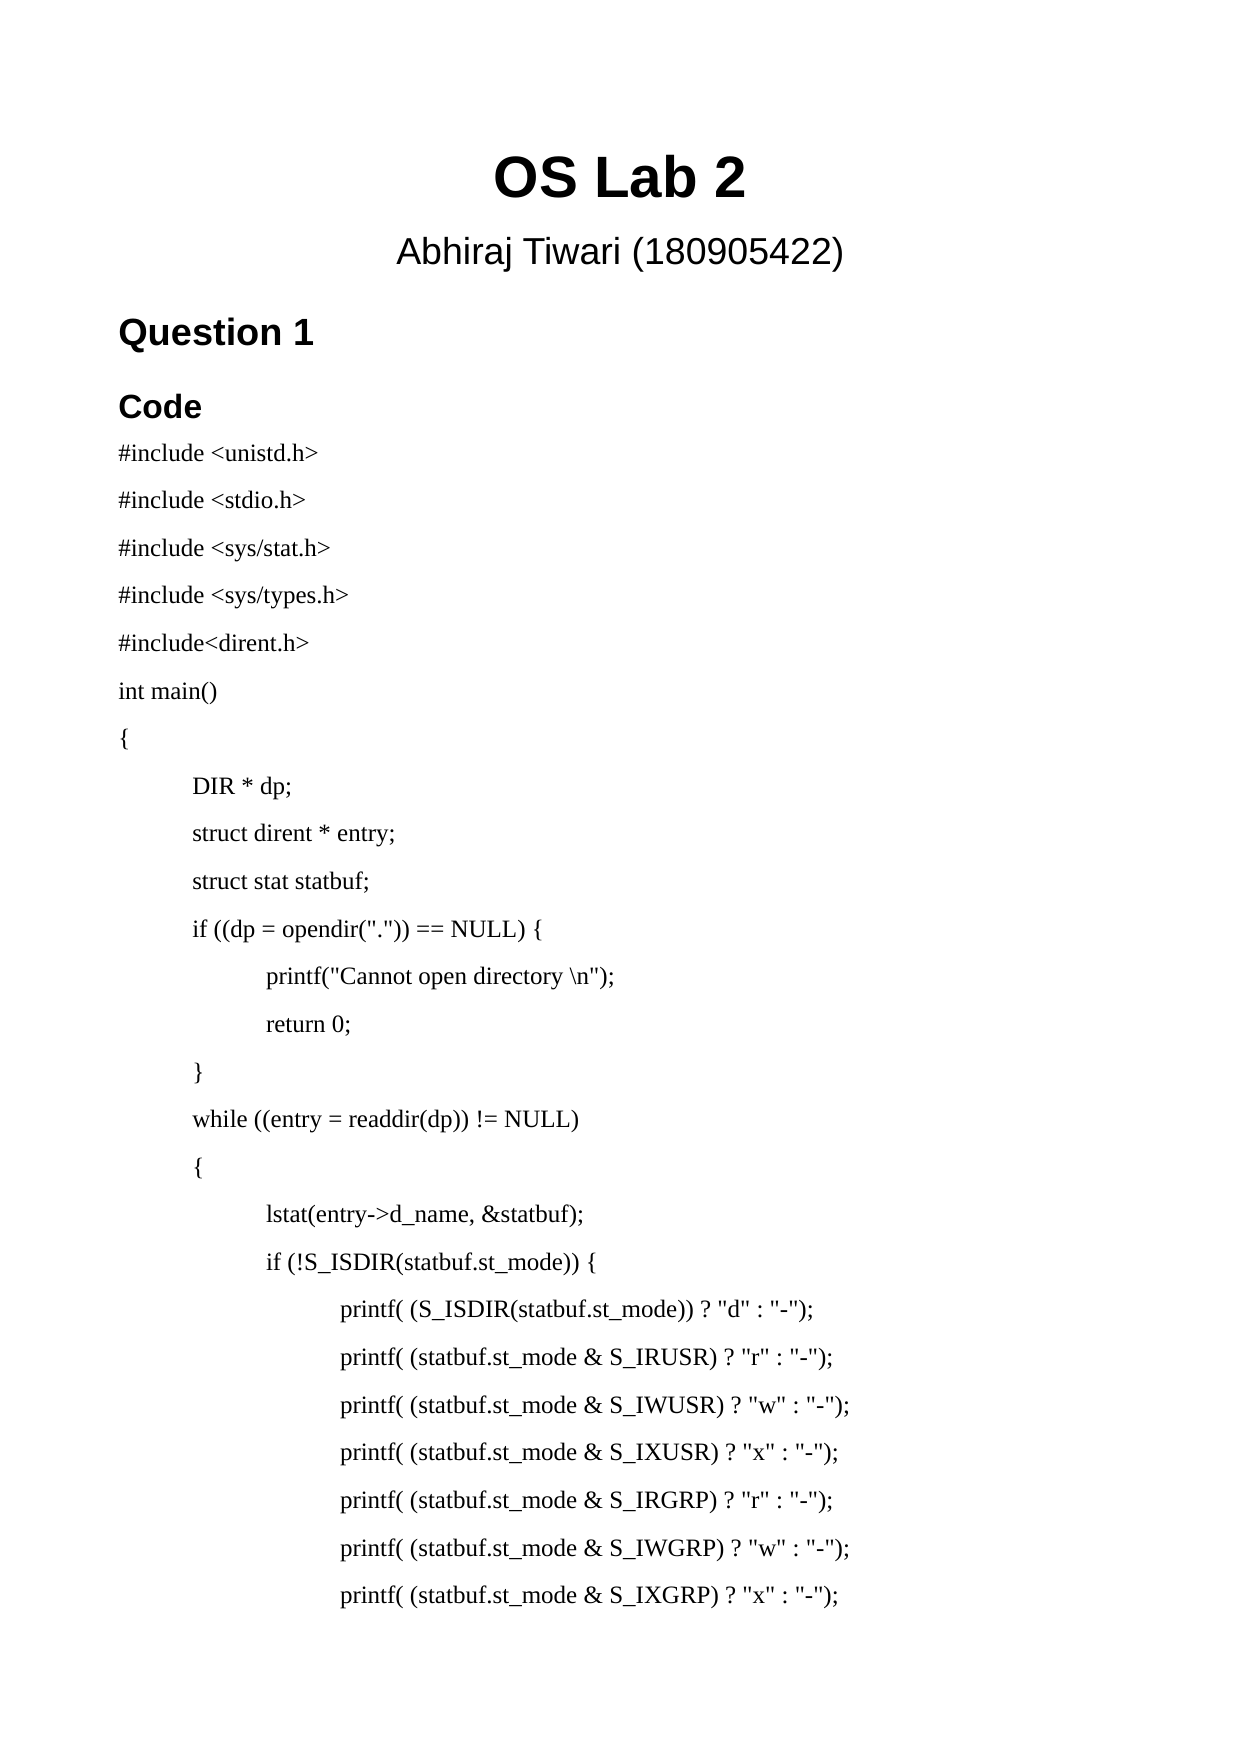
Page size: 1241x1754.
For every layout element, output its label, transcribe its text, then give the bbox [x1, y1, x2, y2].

text struct dirent * entry; [118, 818, 1122, 847]
text lstat(entry->d_name, &statbuf); [118, 1199, 1122, 1228]
title OS Lab 2 [118, 143, 1122, 210]
text printf( (S_ISDIR(statbuf.st_mode)) ? "d" : "-"); [118, 1294, 1122, 1323]
text if ((dp = opendir(".")) == NULL) { [118, 914, 1122, 942]
text #include <unistd.h> [118, 438, 1122, 466]
text #include<dirent.h> [118, 628, 1122, 657]
text printf( (statbuf.st_mode & S_IXUSR) ? "x" : "-"); [118, 1437, 1122, 1466]
text if (!S_ISDIR(statbuf.st_mode)) { [118, 1247, 1122, 1276]
text printf( (statbuf.st_mode & S_IRUSR) ? "r" : "-"); [118, 1342, 1122, 1371]
text #include <sys/types.h> [118, 581, 1122, 609]
text #include <stdio.h> [118, 485, 1122, 514]
text } [118, 1057, 1122, 1085]
text printf( (statbuf.st_mode & S_IWUSR) ? "w" : "-"); [118, 1390, 1122, 1418]
text { [118, 723, 1122, 752]
text printf( (statbuf.st_mode & S_IXGRP) ? "x" : "-"); [118, 1580, 1122, 1609]
text printf( (statbuf.st_mode & S_IRGRP) ? "r" : "-"); [118, 1485, 1122, 1514]
text DIR * dp; [118, 771, 1122, 800]
text printf("Cannot open directory \n"); [118, 961, 1122, 990]
text { [118, 1152, 1122, 1181]
text #include <sys/stat.h> [118, 533, 1122, 562]
subtitle Code [118, 387, 1122, 425]
subtitle Abhiraj Tiwari (180905422) [118, 229, 1122, 272]
text int main() [118, 676, 1122, 704]
text printf( (statbuf.st_mode & S_IWGRP) ? "w" : "-"); [118, 1533, 1122, 1561]
text while ((entry = readdir(dp)) != NULL) [118, 1104, 1122, 1133]
text return 0; [118, 1009, 1122, 1038]
subtitle Question 1 [118, 309, 1122, 353]
text struct stat statbuf; [118, 866, 1122, 895]
